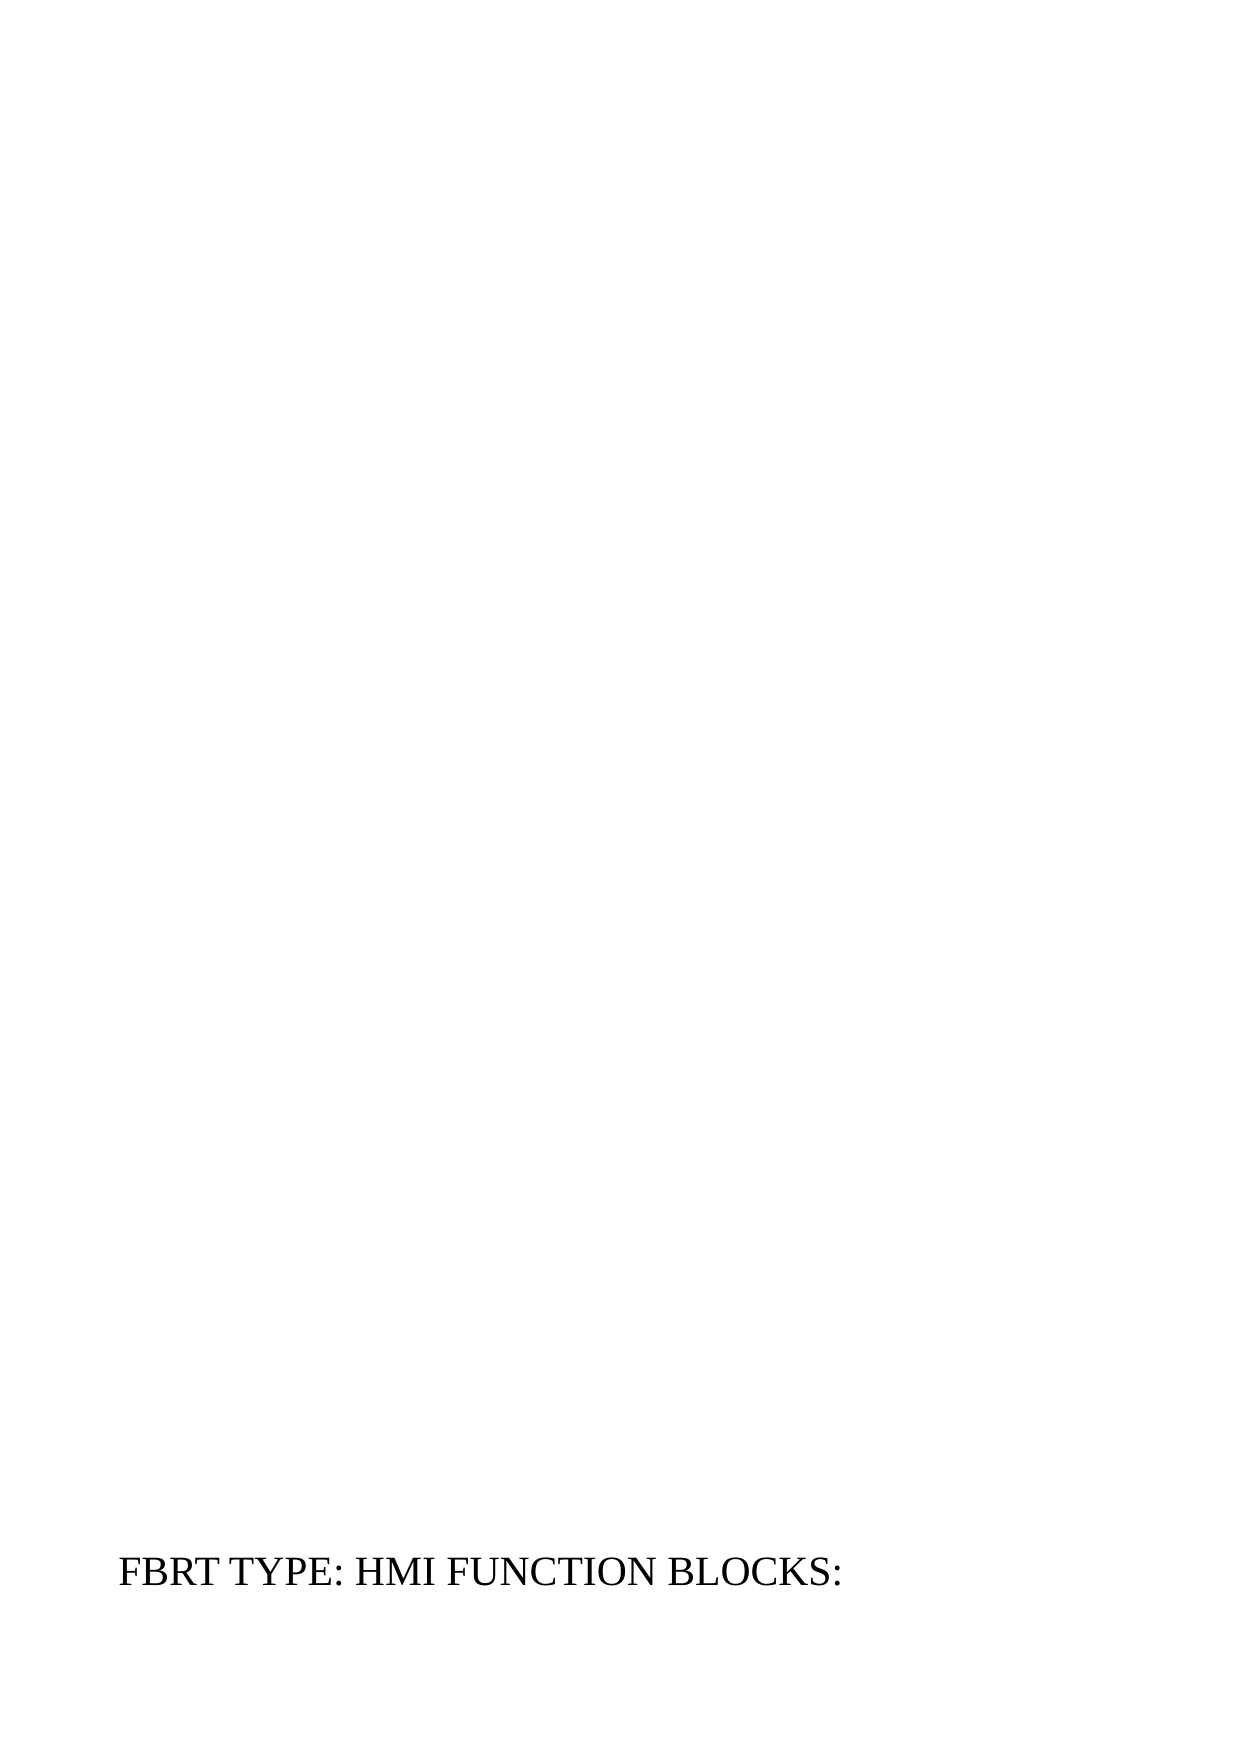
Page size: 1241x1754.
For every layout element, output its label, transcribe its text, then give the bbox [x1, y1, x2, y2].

text FBRT TYPE: HMI FUNCTION BLOCKS: [118, 1547, 1122, 1595]
